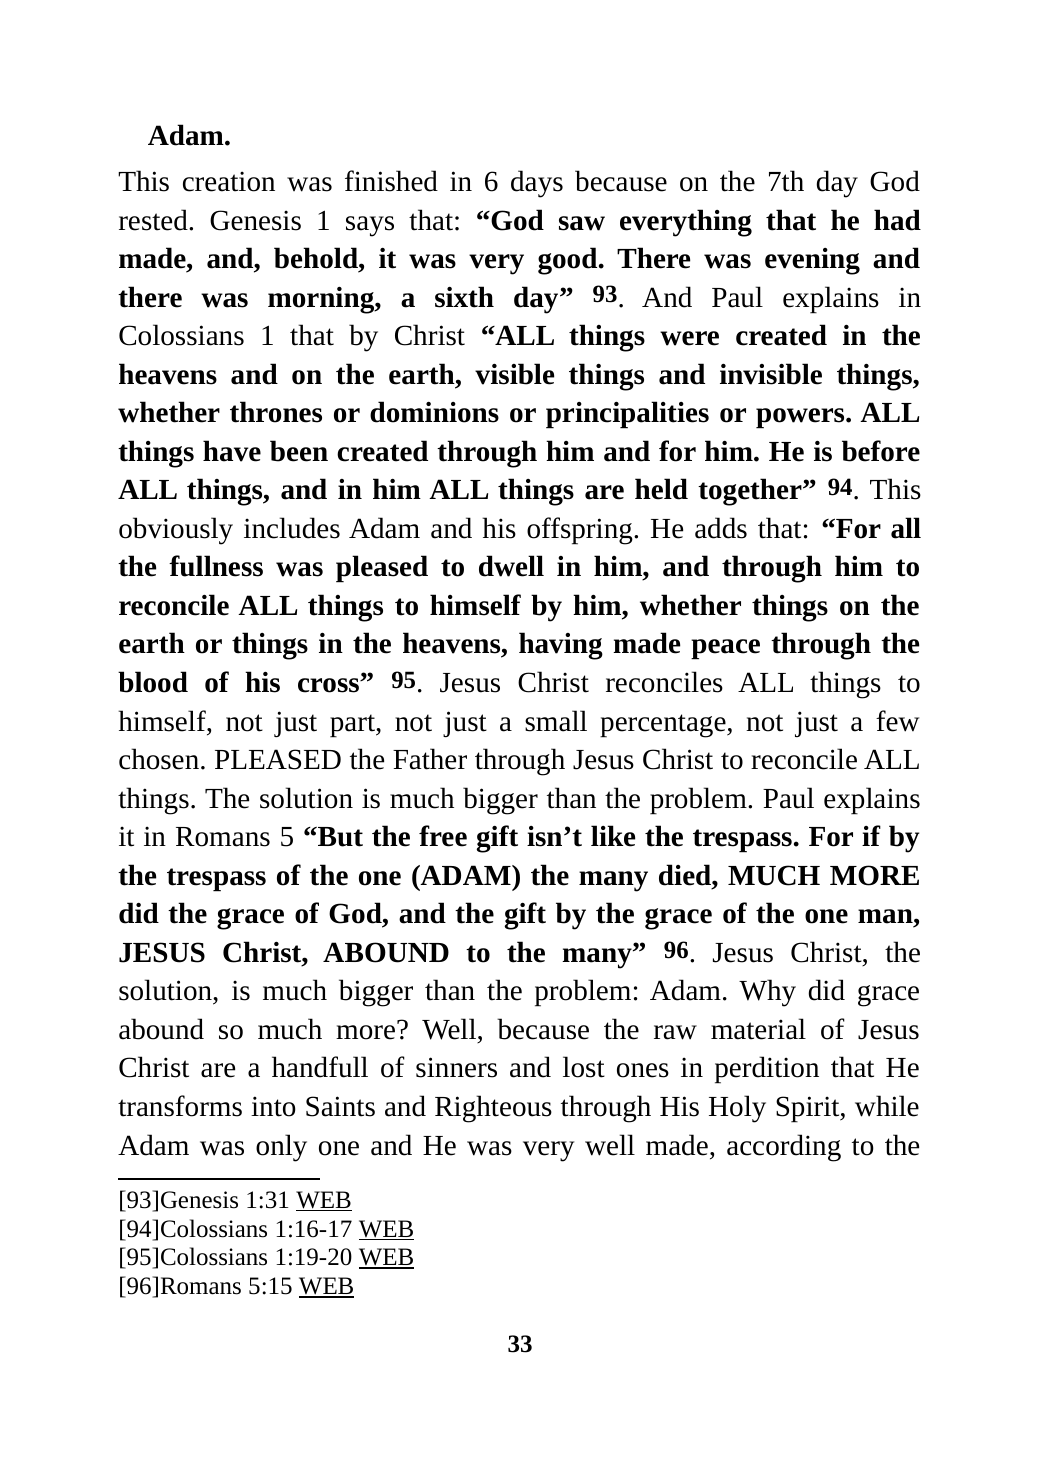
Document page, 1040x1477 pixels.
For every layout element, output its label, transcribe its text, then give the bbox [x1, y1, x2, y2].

subtitle Adam. [148, 118, 921, 152]
text Colossians 1:16-17 WEB [118, 1214, 921, 1242]
text Colossians 1:19-20 WEB [118, 1242, 921, 1271]
text This creation was finished in 6 days because on the 7th day God rested. Genesis 1 says that: “God saw everything that he had made, and, behold, it was very good. There was evening and there was morning, a sixth day” . And Paul explains in Colossians 1 that by Christ “ALL things were created in the heavens and on the earth, visible things and invisible things, whether thrones or dominions or principalities or powers. ALL things have been created through him and for him. He is before ALL things, and in him ALL things are held together” . This obviously includes Adam and his offspring. He adds that: “For all the fullness was pleased to dwell in him, and through him to reconcile ALL things to himself by him, whether things on the earth or things in the heavens, having made peace through the blood of his cross” . Jesus Christ reconciles ALL things to himself, not just part, not just a small percentage, not just a few chosen. PLEASED the Father through Jesus Christ to reconcile ALL things. The solution is much bigger than the problem. Paul explains it in Romans 5 “But the free gift isn’t like the trespass. For if by the trespass of the one (ADAM) the many died, MUCH MORE did the grace of God, and the gift by the grace of the one man, JESUS Christ, ABOUND to the many” . Jesus Christ, the solution, is much bigger than the problem: Adam. Why did grace abound so much more? Well, because the raw material of Jesus Christ are a handfull of sinners and lost ones in perdition that He transforms into Saints and Righteous through His Holy Spirit, while Adam was only one and He was very well made, according to the [118, 164, 921, 1161]
text Romans 5:15 WEB [118, 1271, 921, 1300]
text Genesis 1:31 WEB [118, 1185, 921, 1214]
